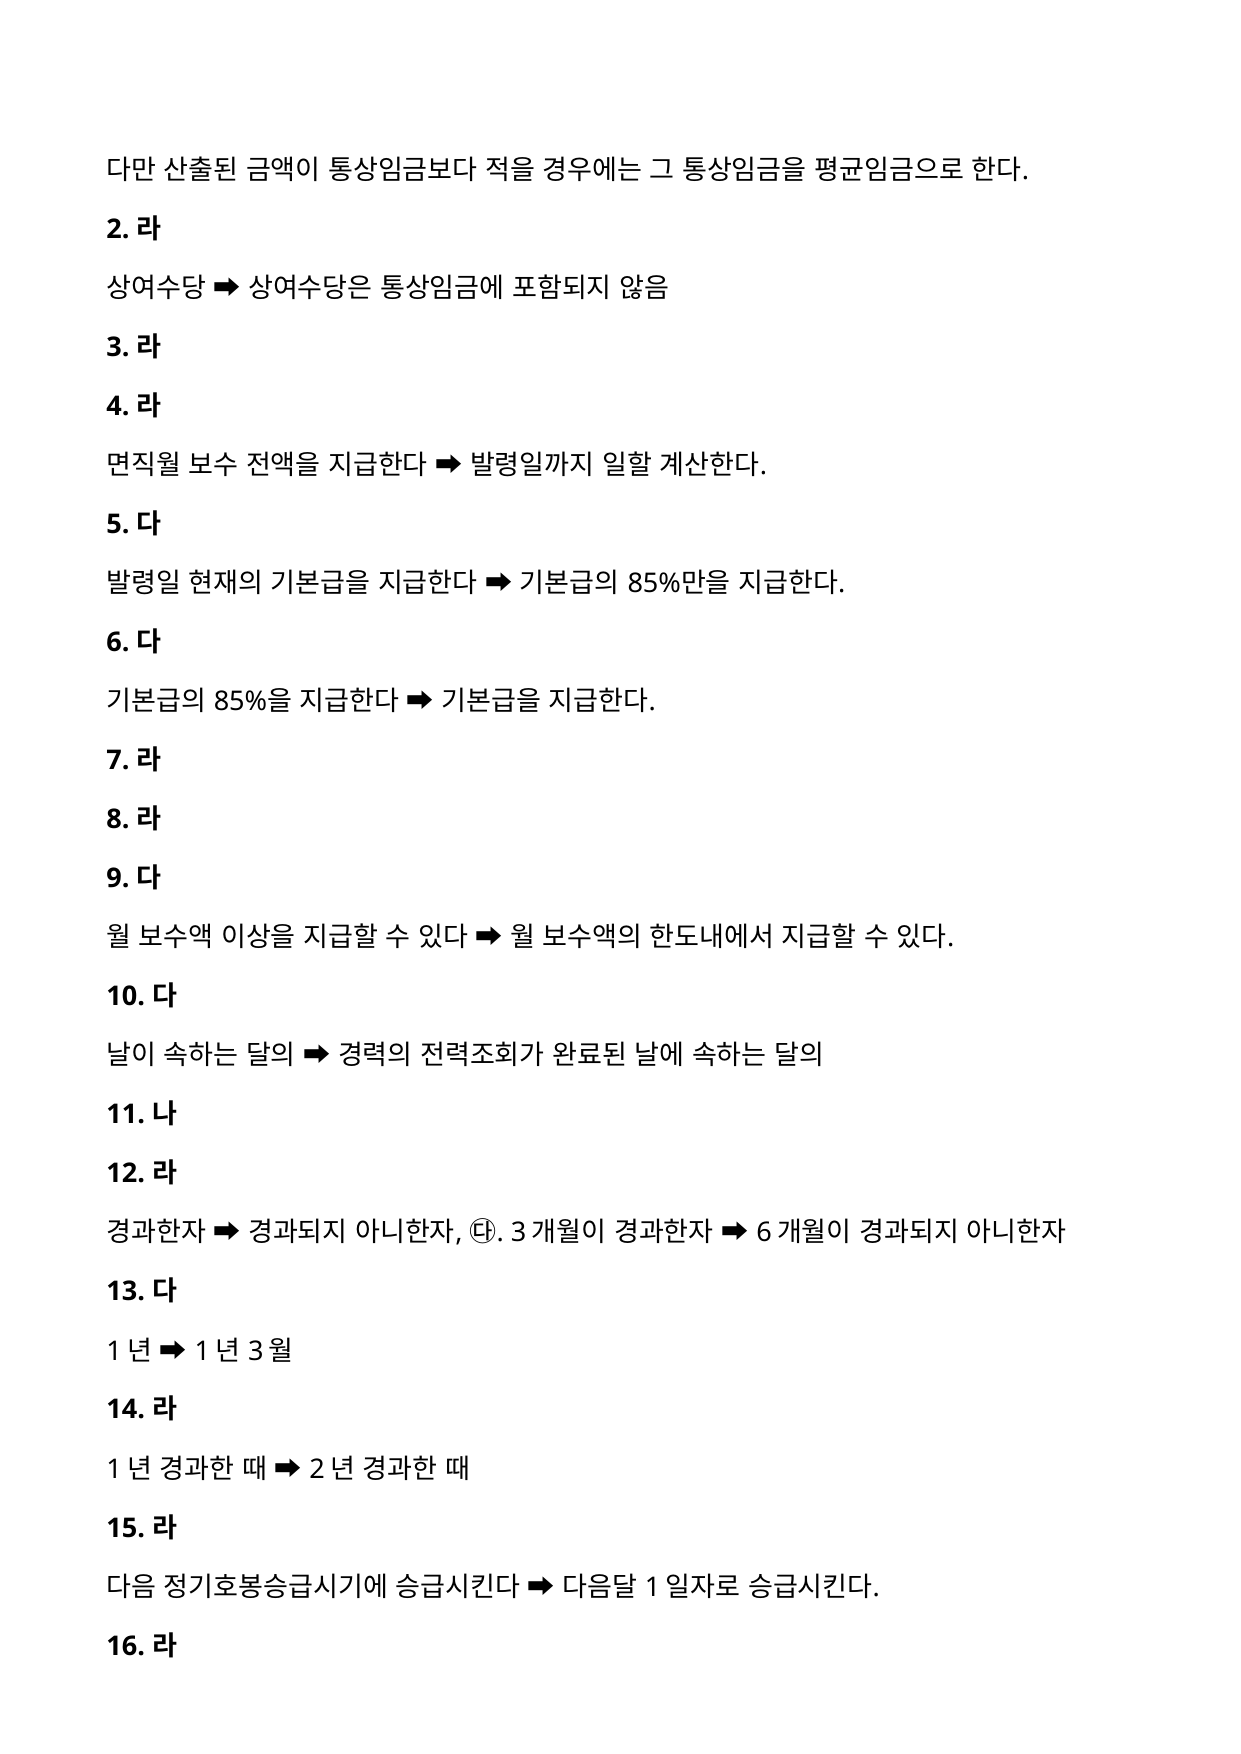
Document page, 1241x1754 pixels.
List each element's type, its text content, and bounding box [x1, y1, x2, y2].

text 2. 라 [106, 207, 1134, 246]
text 발령일 현재의 기본급을 지급한다 ➡ 기본급의 85%만을 지급한다. [106, 561, 1134, 600]
text 면직월 보수 전액을 지급한다 ➡ 발령일까지 일할 계산한다. [106, 443, 1134, 482]
text 날이 속하는 달의 ➡ 경력의 전력조회가 완료된 날에 속하는 달의 [106, 1033, 1134, 1073]
text 다만 산출된 금액이 통상임금보다 적을 경우에는 그 통상임금을 평균임금으로 한다. [106, 148, 1134, 187]
text 경과한자 ➡ 경과되지 아니한자, ㉰. 3개월이 경과한자 ➡ 6개월이 경과되지 아니한자 [106, 1210, 1134, 1250]
text 4. 라 [106, 384, 1134, 423]
text 다음 정기호봉승급시기에 승급시킨다 ➡ 다음달 1일자로 승급시킨다. [106, 1565, 1134, 1604]
text 1년 ➡ 1년 3월 [106, 1328, 1134, 1368]
text 상여수당 ➡ 상여수당은 통상임금에 포함되지 않음 [106, 266, 1134, 305]
text 6. 다 [106, 620, 1134, 659]
text 15. 라 [106, 1506, 1134, 1545]
text 8. 라 [106, 797, 1134, 836]
text 13. 다 [106, 1269, 1134, 1309]
text 기본급의 85%을 지급한다 ➡ 기본급을 지급한다. [106, 679, 1134, 718]
text 5. 다 [106, 502, 1134, 541]
text 12. 라 [106, 1151, 1134, 1191]
text 11. 나 [106, 1092, 1134, 1132]
text 14. 라 [106, 1387, 1134, 1427]
text 3. 라 [106, 324, 1134, 364]
text 1년 경과한 때 ➡ 2년 경과한 때 [106, 1447, 1134, 1486]
text 10. 다 [106, 974, 1134, 1014]
text 16. 라 [106, 1624, 1134, 1663]
text 월 보수액 이상을 지급할 수 있다 ➡ 월 보수액의 한도내에서 지급할 수 있다. [106, 915, 1134, 954]
text 7. 라 [106, 738, 1134, 777]
text 9. 다 [106, 856, 1134, 896]
